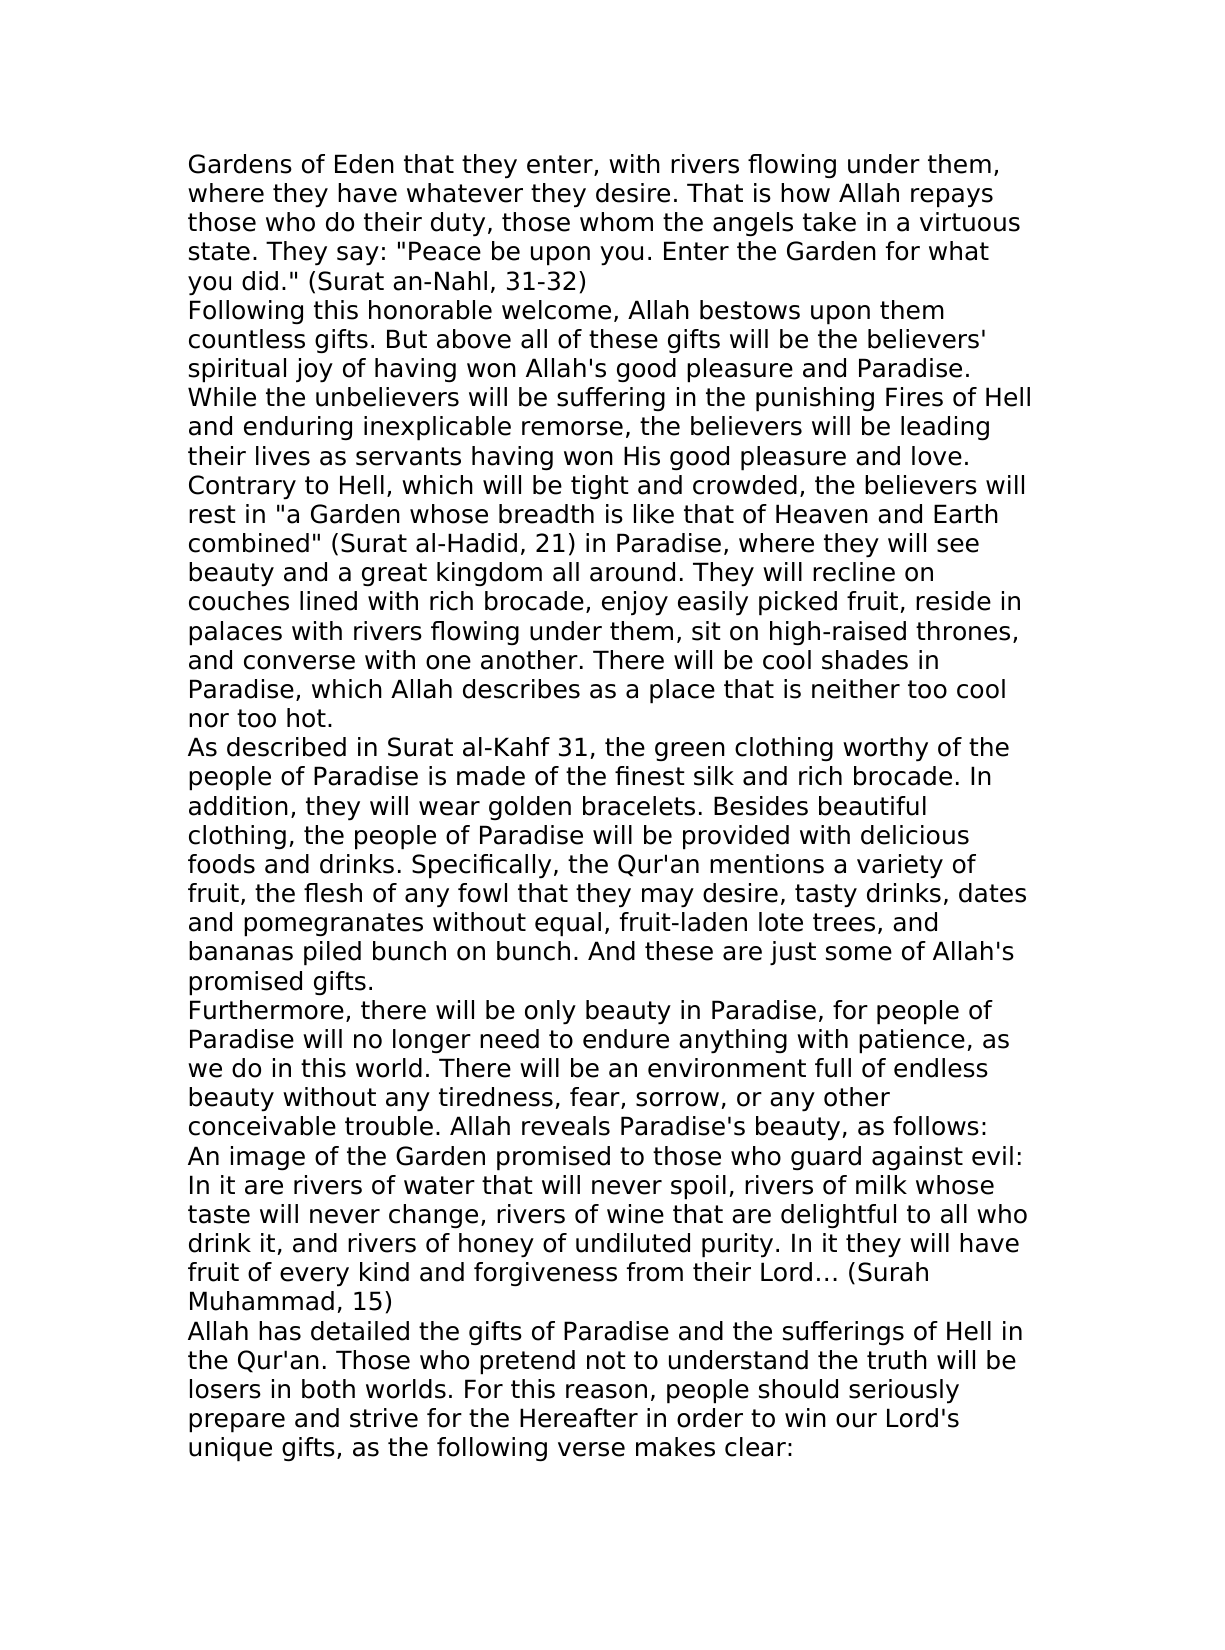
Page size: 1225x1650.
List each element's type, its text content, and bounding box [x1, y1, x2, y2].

text Furthermore, there will be only beauty in Paradise, for people of Paradise will no longer need to endure anything with patience, as we do in this world. There will be an environment full of endless beauty without any tiredness, fear, sorrow, or any other conceivable trouble. Allah reveals Paradise's beauty, as follows: [187, 996, 1037, 1142]
text Allah has detailed the gifts of Paradise and the sufferings of Hell in the Qur'an. Those who pretend not to understand the truth will be losers in both worlds. For this reason, people should seriously prepare and strive for the Hereafter in order to win our Lord's unique gifts, as the following verse makes clear: [187, 1317, 1037, 1462]
text Following this honorable welcome, Allah bestows upon them countless gifts. But above all of these gifts will be the believers' spiritual joy of having won Allah's good pleasure and Paradise. While the unbelievers will be suffering in the punishing Fires of Hell and enduring inexplicable remorse, the believers will be leading their lives as servants having won His good pleasure and love. Contrary to Hell, which will be tight and crowded, the believers will rest in "a Garden whose breadth is like that of Heaven and Earth combined" (Surat al-Hadid, 21) in Paradise, where they will see beauty and a great kingdom all around. They will recline on couches lined with rich brocade, enjoy easily picked fruit, reside in palaces with rivers flowing under them, sit on high-raised thrones, and converse with one another. There will be cool shades in Paradise, which Allah describes as a place that is neither too cool nor too hot. [187, 296, 1037, 733]
text Gardens of Eden that they enter, with rivers flowing under them, where they have whatever they desire. That is how Allah repays those who do their duty, those whom the angels take in a virtuous state. They say: "Peace be upon you. Enter the Garden for what you did." (Surat an-Nahl, 31-32) [187, 150, 1037, 296]
text As described in Surat al-Kahf 31, the green clothing worthy of the people of Paradise is made of the finest silk and rich brocade. In addition, they will wear golden bracelets. Besides beautiful clothing, the people of Paradise will be provided with delicious foods and drinks. Specifically, the Qur'an mentions a variety of fruit, the flesh of any fowl that they may desire, tasty drinks, dates and pomegranates without equal, fruit-laden lote trees, and bananas piled bunch on bunch. And these are just some of Allah's promised gifts. [187, 733, 1037, 996]
text An image of the Garden promised to those who guard against evil: In it are rivers of water that will never spoil, rivers of milk whose taste will never change, rivers of wine that are delightful to all who drink it, and rivers of honey of undiluted purity. In it they will have fruit of every kind and forgiveness from their Lord… (Surah Muhammad, 15) [187, 1142, 1037, 1317]
